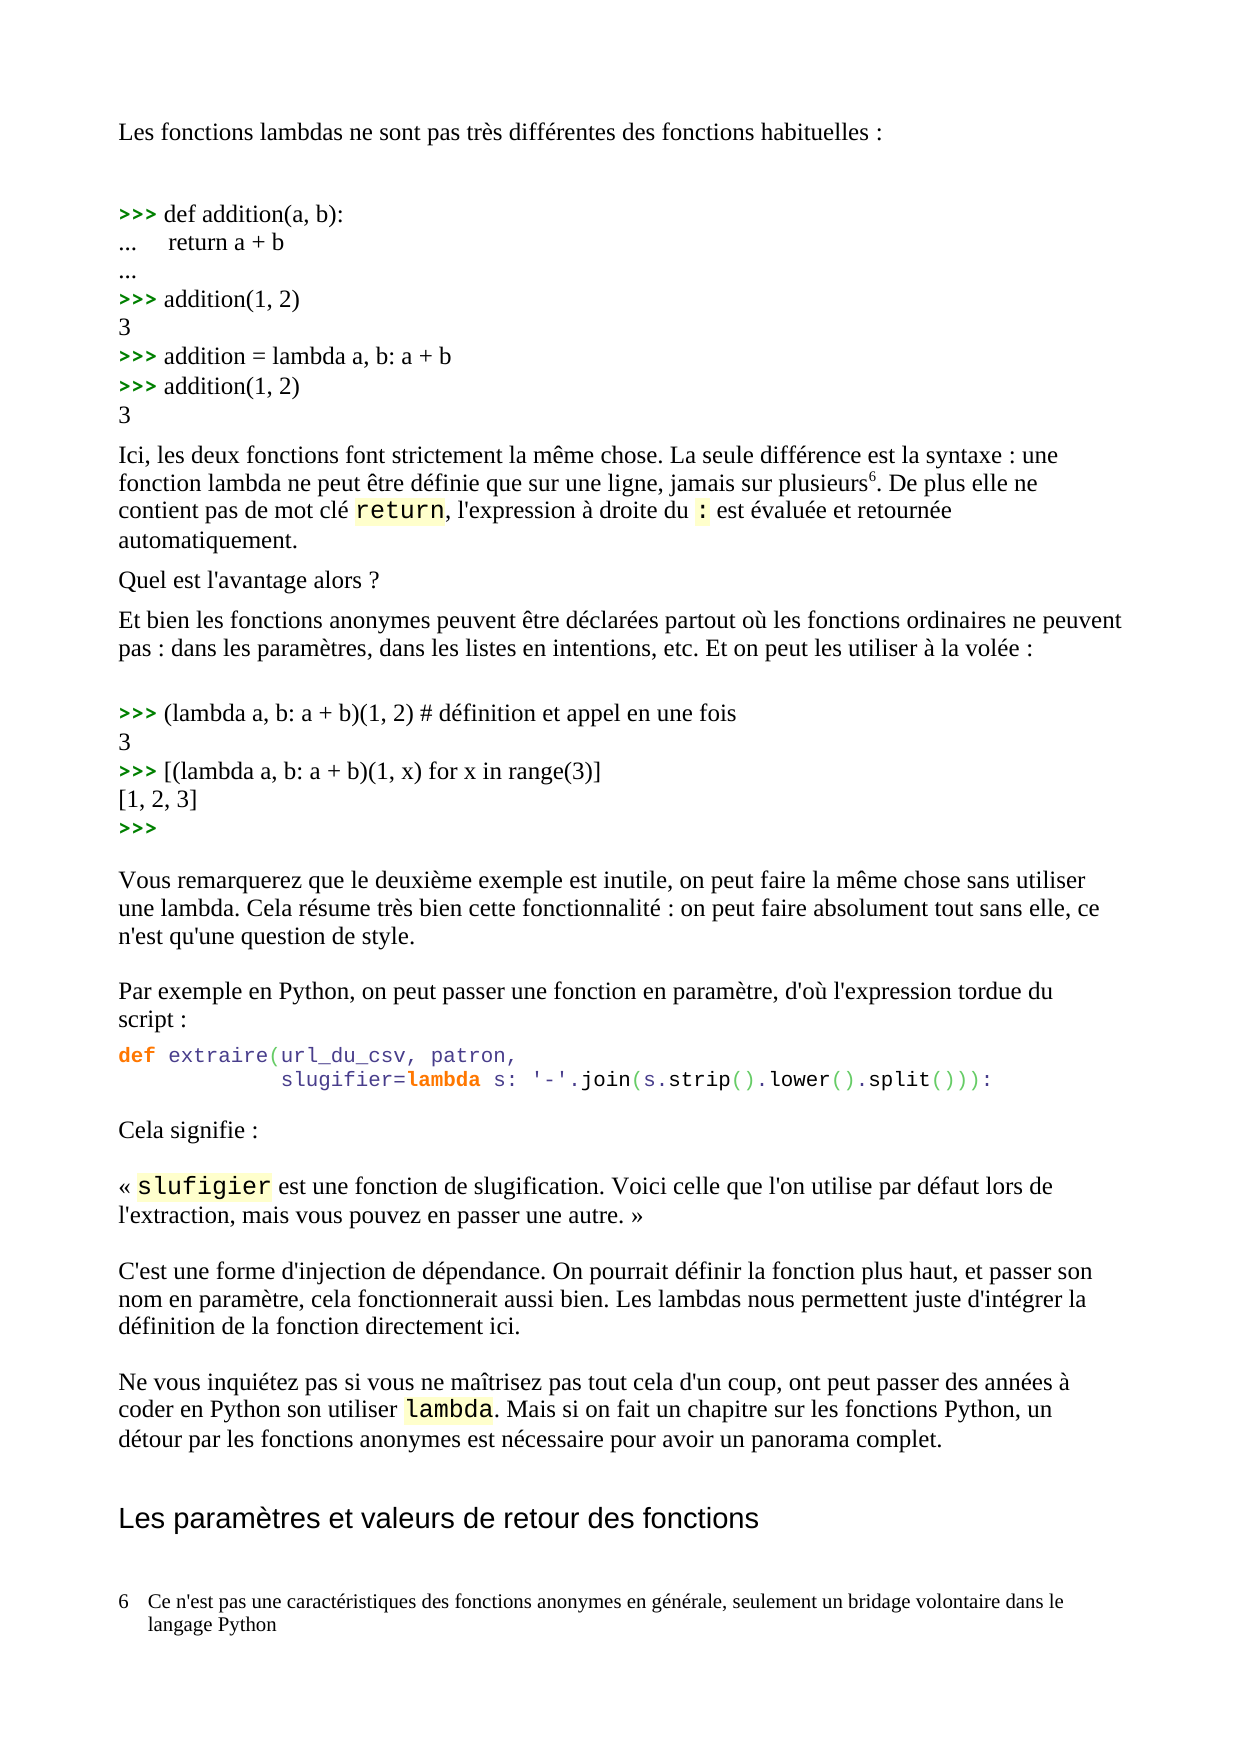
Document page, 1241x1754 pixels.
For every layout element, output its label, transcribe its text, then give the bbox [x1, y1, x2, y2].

text Cela signifie : [118, 1116, 1122, 1144]
list def extraire(url_du_csv, patron, [118, 1045, 1122, 1069]
text >>> (lambda a, b: a + b)(1, 2) # définition et appel en une fois 3 >>> [(lambda a, b: a + b)(1, x) for x in range(3)] [1, 2, 3] >>> [118, 698, 1122, 843]
text >>> def addition(a, b): ... return a + b ... >>> addition(1, 2) 3 >>> addition = lambda a, b: a + b >>> addition(1, 2) 3 [118, 198, 1122, 428]
text Par exemple en Python, on peut passer une fonction en paramètre, d'où l'expression tordue du script : [118, 977, 1122, 1033]
text Vous remarquerez que le deuxième exemple est inutile, on peut faire la même chose sans utiliser une lambda. Cela résume très bien cette fonctionnalité : on peut faire absolument tout sans elle, ce n'est qu'une question de style. [118, 867, 1122, 950]
text Et bien les fonctions anonymes peuvent être déclarées partout où les fonctions ordinaires ne peuvent pas : dans les paramètres, dans les listes en intentions, etc. Et on peut les utiliser à la volée : [118, 607, 1122, 662]
list slugifier=lambda s: '-'.join(s.strip().lower().split())): [118, 1069, 1122, 1093]
text « slufigier est une fonction de slugification. Voici celle que l'on utilise par défaut lors de l'extraction, mais vous pouvez en passer une autre. » [118, 1172, 1122, 1229]
text Ne vous inquiétez pas si vous ne maîtrisez pas tout cela d'un coup, ont peut passer des années à coder en Python son utiliser lambda. Mais si on fait un chapitre sur les fonctions Python, un détour par les fonctions anonymes est nécessaire pour avoir un panorama complet. [118, 1368, 1122, 1453]
text Quel est l'avantage alors ? [118, 566, 1122, 594]
text C'est une forme d'injection de dépendance. On pourrait définir la fonction plus haut, et passer son nom en paramètre, cela fonctionnerait aussi bien. Les lambdas nous permettent juste d'intégrer la définition de la fonction directement ici. [118, 1257, 1122, 1340]
text Ce n'est pas une caractéristiques des fonctions anonymes en générale, seulement un bridage volontaire dans le langage Python [118, 1589, 1122, 1636]
text Les fonctions lambdas ne sont pas très différentes des fonctions habituelles : [118, 118, 1122, 146]
subtitle Les paramètres et valeurs de retour des fonctions [118, 1502, 1122, 1534]
text Ici, les deux fonctions font strictement la même chose. La seule différence est la syntaxe : une fonction lambda ne peut être définie que sur une ligne, jamais sur plusieurs. De plus elle ne contient pas de mot clé return, l'expression à droite du : est évaluée et retournée automatiquement. [118, 441, 1122, 554]
